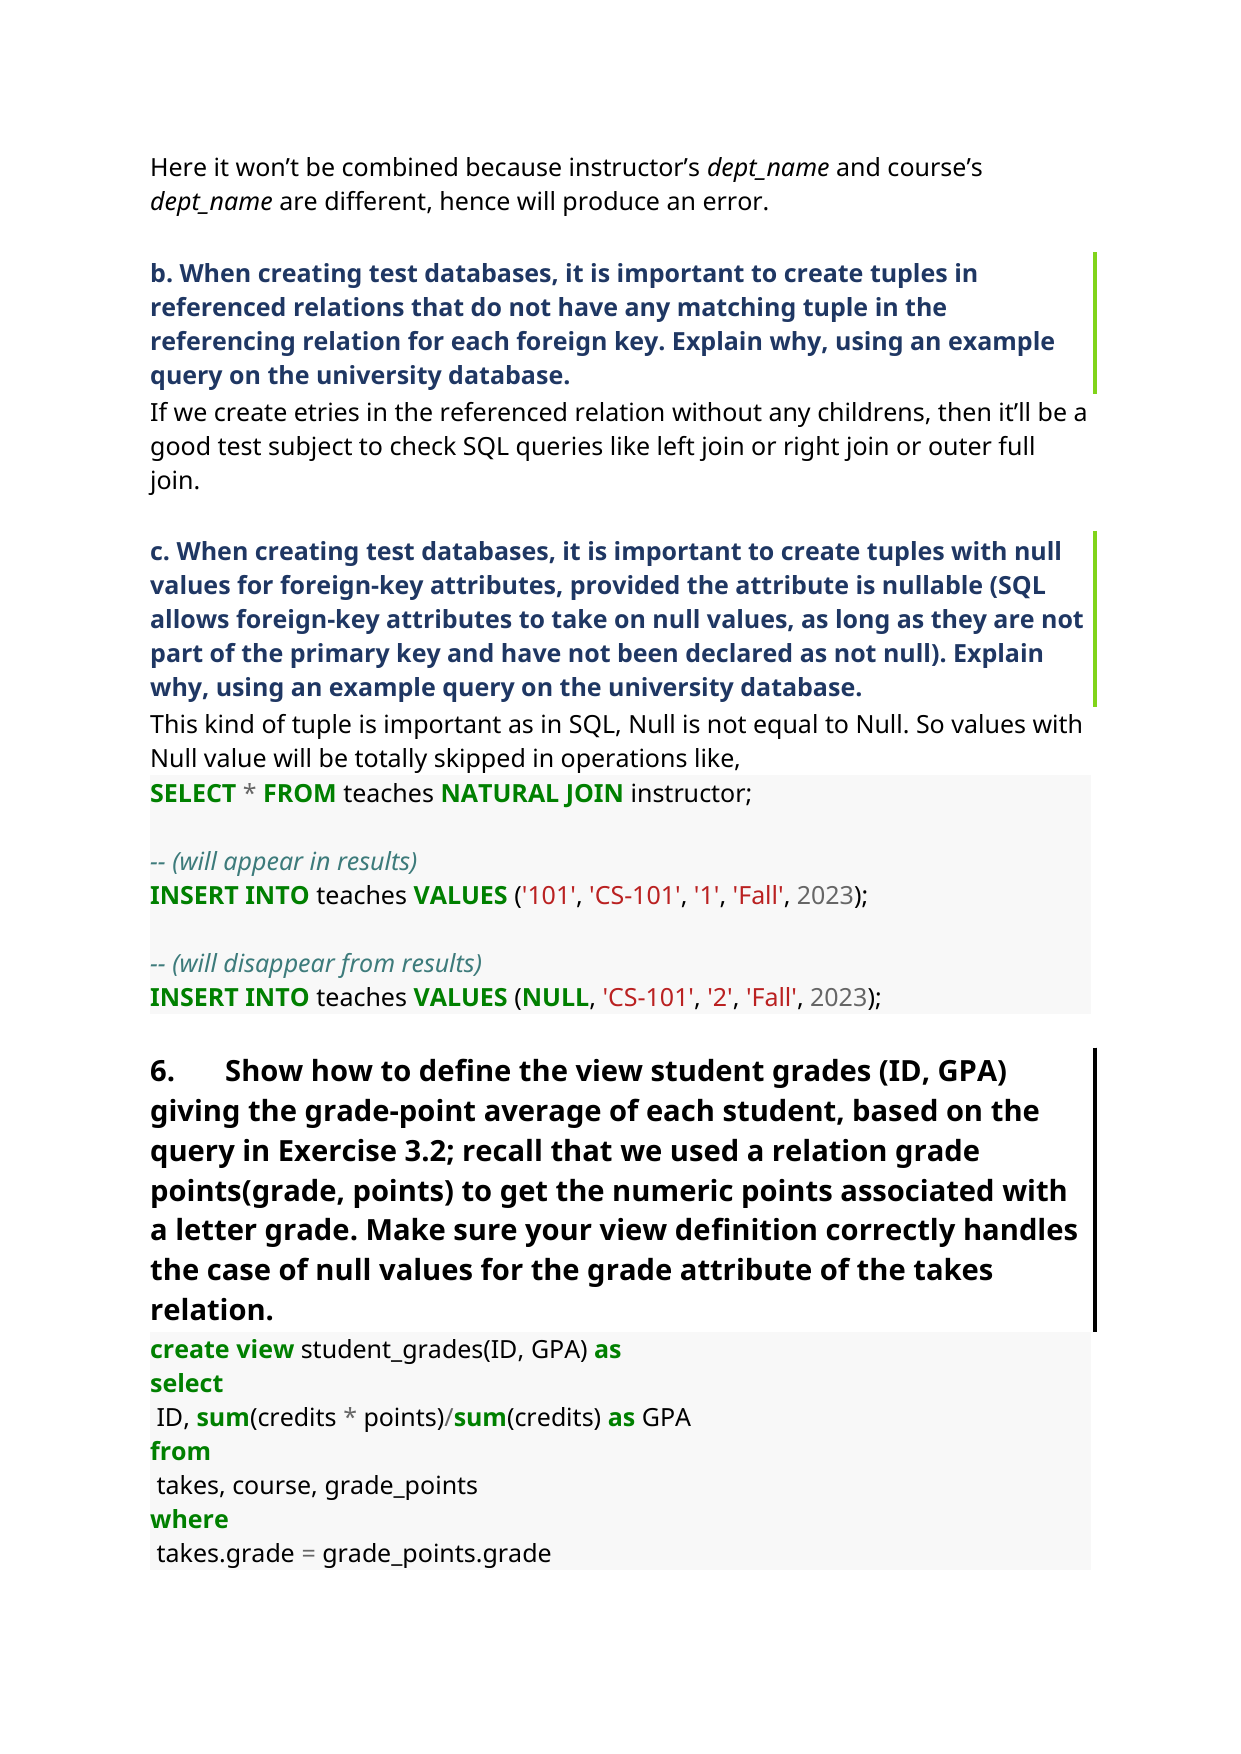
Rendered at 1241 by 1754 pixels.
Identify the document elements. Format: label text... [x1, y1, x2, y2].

text select [150, 1366, 1091, 1400]
text -- (will disappear from results) [150, 946, 1091, 979]
text Here it won’t be combined because instructor’s dept_name and course’s dept_name are different, hence will produce an error. [150, 150, 1091, 218]
text -- (will appear in results) [150, 843, 1091, 877]
text SELECT * FROM teaches NATURAL JOIN instructor; [150, 775, 1091, 809]
subtitle c. When creating test databases, it is important to create tuples with null values for foreign-key attributes, provided the attribute is nullable (SQL allows foreign-key attributes to take on null values, as long as they are not part of the primary key and have not been declared as not null). Explain why, using an example query on the university database. [147, 531, 1093, 707]
subtitle b. When creating test databases, it is important to create tuples in referenced relations that do not have any matching tuple in the referencing relation for each foreign key. Explain why, using an example query on the university database. [147, 252, 1093, 394]
text This kind of tuple is important as in SQL, Null is not equal to Null. So values with Null value will be totally skipped in operations like, [150, 707, 1091, 775]
text INSERT INTO teaches VALUES (NULL, 'CS-101', '2', 'Fall', 2023); [150, 979, 1091, 1014]
text If we create etries in the referenced relation without any childrens, then it’ll be a good test subject to check SQL queries like left join or right join or outer full join. [150, 394, 1091, 497]
text INSERT INTO teaches VALUES ('101', 'CS-101', '1', 'Fall', 2023); [150, 877, 1091, 911]
text takes, course, grade_points [150, 1468, 1091, 1502]
text from [150, 1434, 1091, 1468]
text where [150, 1502, 1091, 1536]
text ID, sum(credits * points)/sum(credits) as GPA [150, 1400, 1091, 1434]
subtitle Show how to define the view student grades (ID, GPA) giving the grade-point average of each student, based on the query in Exercise 3.2; recall that we used a relation grade points(grade, points) to get the numeric points associated with a letter grade. Make sure your view definition correctly handles the case of null values for the grade attribute of the takes relation. [147, 1048, 1093, 1332]
text takes.grade = grade_points.grade [150, 1536, 1091, 1570]
text create view student_grades(ID, GPA) as [150, 1332, 1091, 1366]
